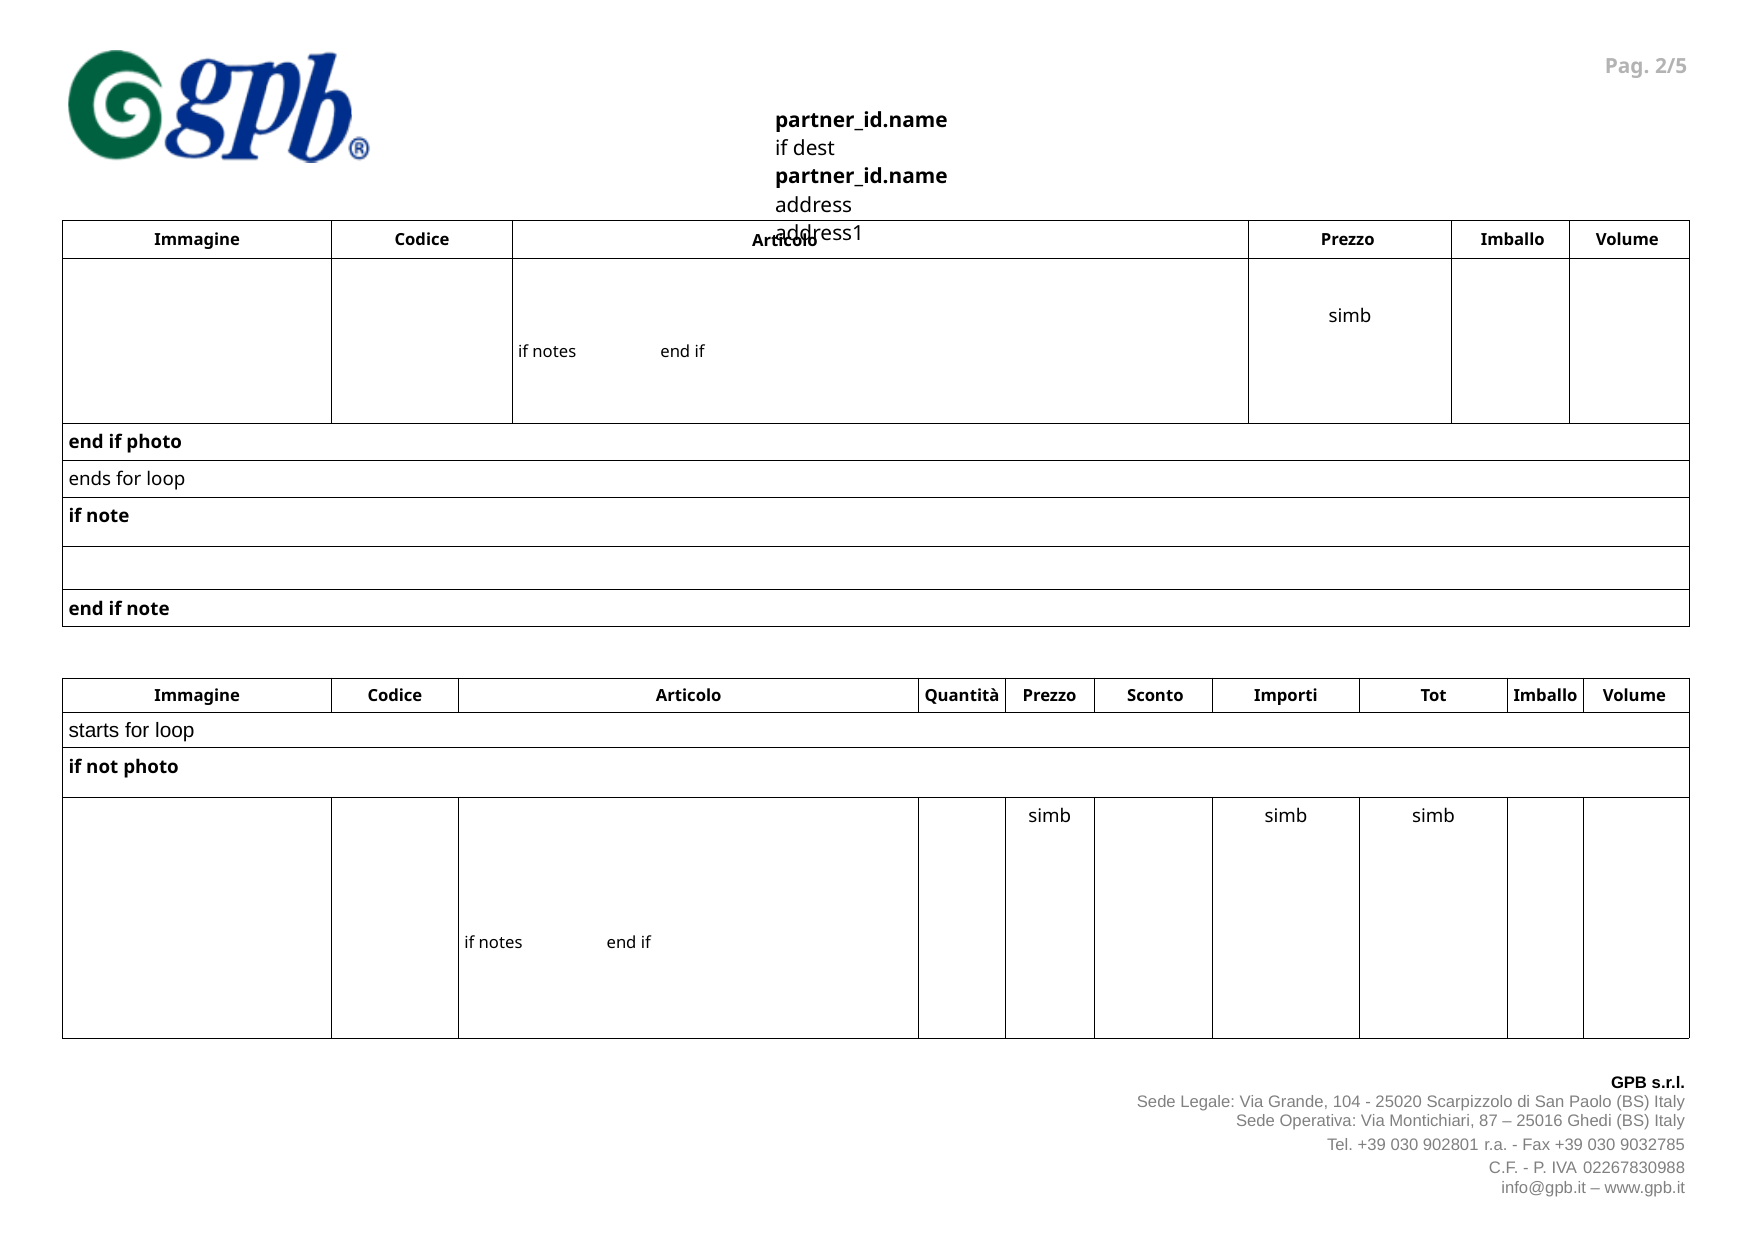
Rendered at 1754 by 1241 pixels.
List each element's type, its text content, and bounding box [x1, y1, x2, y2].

table_cell simb <formatLang(item.currency_price_subtotal)> [1249, 259, 1451, 423]
table_cell <item.product_id.code><set_counter("volume", get_counter("volume") + item.product_id.volume)> [332, 259, 512, 423]
table_header Codice [332, 679, 458, 712]
table_header Importi [1213, 679, 1359, 712]
table_cell if note [63, 498, 1689, 546]
table_cell [63, 798, 331, 1038]
table_cell starts for loop [63, 713, 1689, 747]
table_cell <round(item.product_id.volume or 0.0, 2)> [1570, 259, 1689, 423]
table_cell if not photo [63, 748, 1689, 797]
table_cell <int(item.product_packaging.qty) if item.product_packaging else item.product_id.quantity_x_pack> [1452, 259, 1569, 423]
table_cell simb <formatLang(item.currency_price_subtotal)> [1360, 798, 1507, 1038]
table_header Quantità [919, 679, 1005, 712]
table_cell <o.note> [63, 547, 1689, 589]
table_cell end if photo [63, 424, 1689, 460]
table_header Articolo<set_counter("volume")> [513, 221, 1248, 257]
table_cell simb <formatLang(item.currency_price_unit)> [1006, 798, 1094, 1038]
table_header Articolo [459, 679, 918, 712]
table_header Immagine [63, 221, 331, 257]
table_cell <int(item.product_packaging.qty) if item.product_packaging else item.product_id.quantity_x_pack> [1508, 798, 1583, 1038]
table_cell <"%d"%(item.product_uom_qty)> [919, 798, 1005, 1038]
table_header Prezzo [1249, 221, 1451, 257]
table_header Immagine [63, 679, 331, 712]
table_header Codice [332, 221, 512, 257]
text </if> [62, 626, 1692, 652]
table_header Prezzo [1006, 679, 1094, 712]
table_cell <item.product_id.code> [332, 798, 458, 1038]
table_header Imballo [1452, 221, 1569, 257]
table_cell <_(item.product_id.description)> if notes<item.notes>end if [513, 259, 1248, 423]
table_header Tot [1360, 679, 1507, 712]
table_header Volume [1570, 221, 1689, 257]
table_header Imballo [1508, 679, 1583, 712]
picture [68, 50, 374, 163]
text <if test="o.quotation_model != 2"> [62, 652, 1692, 677]
table_cell <item.multi_discount_rates if item.multi_discount_rates else ("Netto" if getLang() == 'it_IT' else "Net")> [1095, 798, 1212, 1038]
table_cell [63, 259, 331, 423]
table_cell simb <formatLang(item.currency_price_subtotal / item.product_uom_qty)> [1213, 798, 1359, 1038]
table_cell <round( item.product_id.volume * item.product_uom_qty / (int(item.product_packaging.qty) if item.product_packaging else item.product_id.quantity_x_pack), 2)> [1584, 798, 1689, 1038]
table_cell end if note [63, 590, 1689, 626]
table_header Volume [1584, 679, 1689, 712]
table_header Sconto [1095, 679, 1212, 712]
table_cell <_(item.product_id.description)><set_counter("volume", get_counter("volume") + item.product_id.volume * item.product_uom_qty / (int(item.product_packaging.qty) if item.product_packaging else item.product_id.quantity_x_pack))> if notes<item.notes>end if [459, 798, 918, 1038]
table_cell ends for loop [63, 461, 1689, 497]
